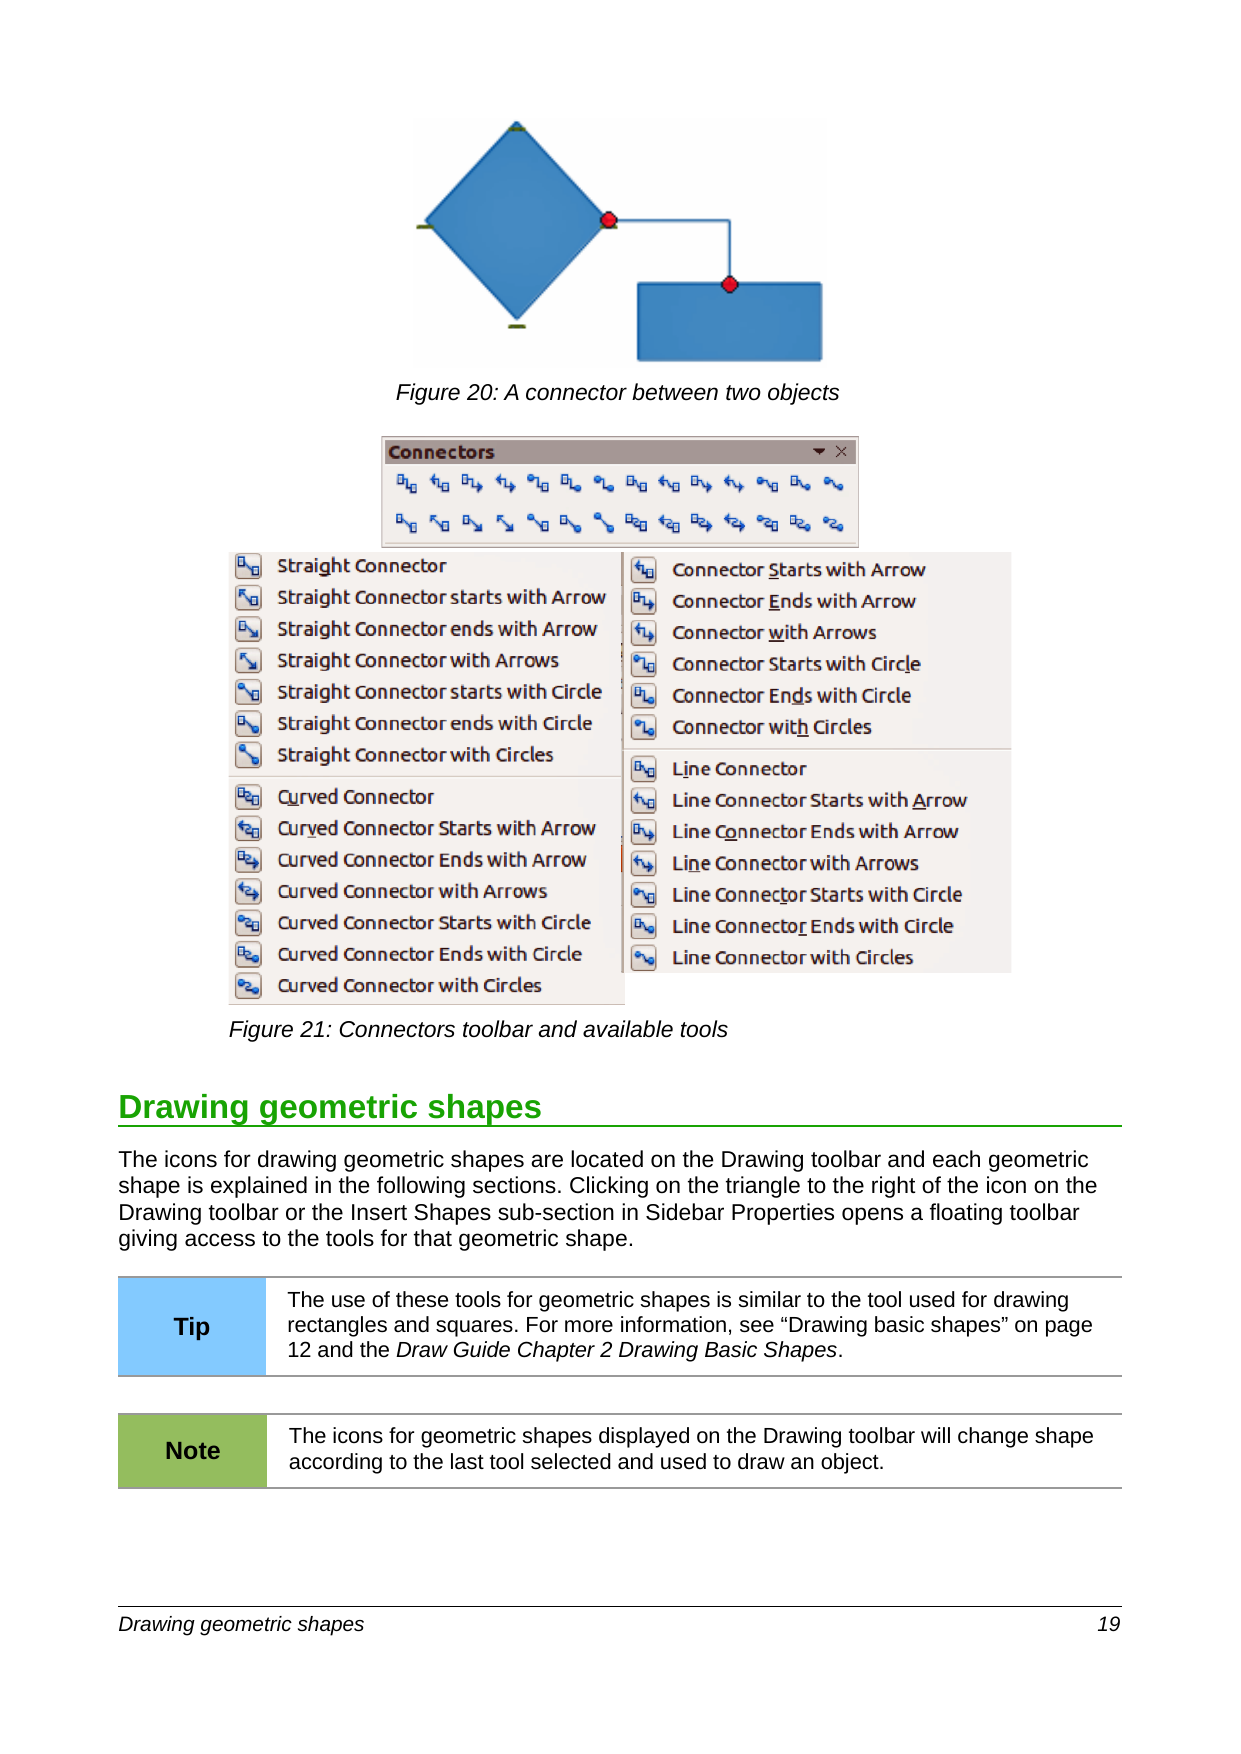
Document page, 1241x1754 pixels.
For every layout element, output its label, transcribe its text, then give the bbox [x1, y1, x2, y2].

table_header Note [118, 1415, 267, 1487]
text Figure 20: A connector between two objects [396, 379, 845, 405]
text Figure 21: Connectors toolbar and available tools [229, 1016, 1012, 1042]
text The icons for drawing geometric shapes are located on the Drawing toolbar and each geometric shape is explained in the following sections. Clicking on the triangle to the right of the icon on the Drawing toolbar or the Insert Shapes sub-section in Sidebar Properties opens a floating toolbar giving access to the tools for that geometric shape. [118, 1146, 1122, 1252]
subtitle Drawing geometric shapes [118, 1087, 1122, 1125]
table_header The icons for geometric shapes displayed on the Drawing toolbar will change shape according to the last tool selected and used to draw an object. [268, 1415, 1122, 1487]
picture [228, 436, 1012, 1005]
picture [413, 118, 827, 368]
table_header Tip [118, 1278, 266, 1375]
table_header The use of these tools for geometric shapes is similar to the tool used for drawing rectangles and squares. For more information, see “Drawing basic shapes” on page 12 and the Draw Guide Chapter 2 Drawing Basic Shapes. [266, 1278, 1122, 1375]
